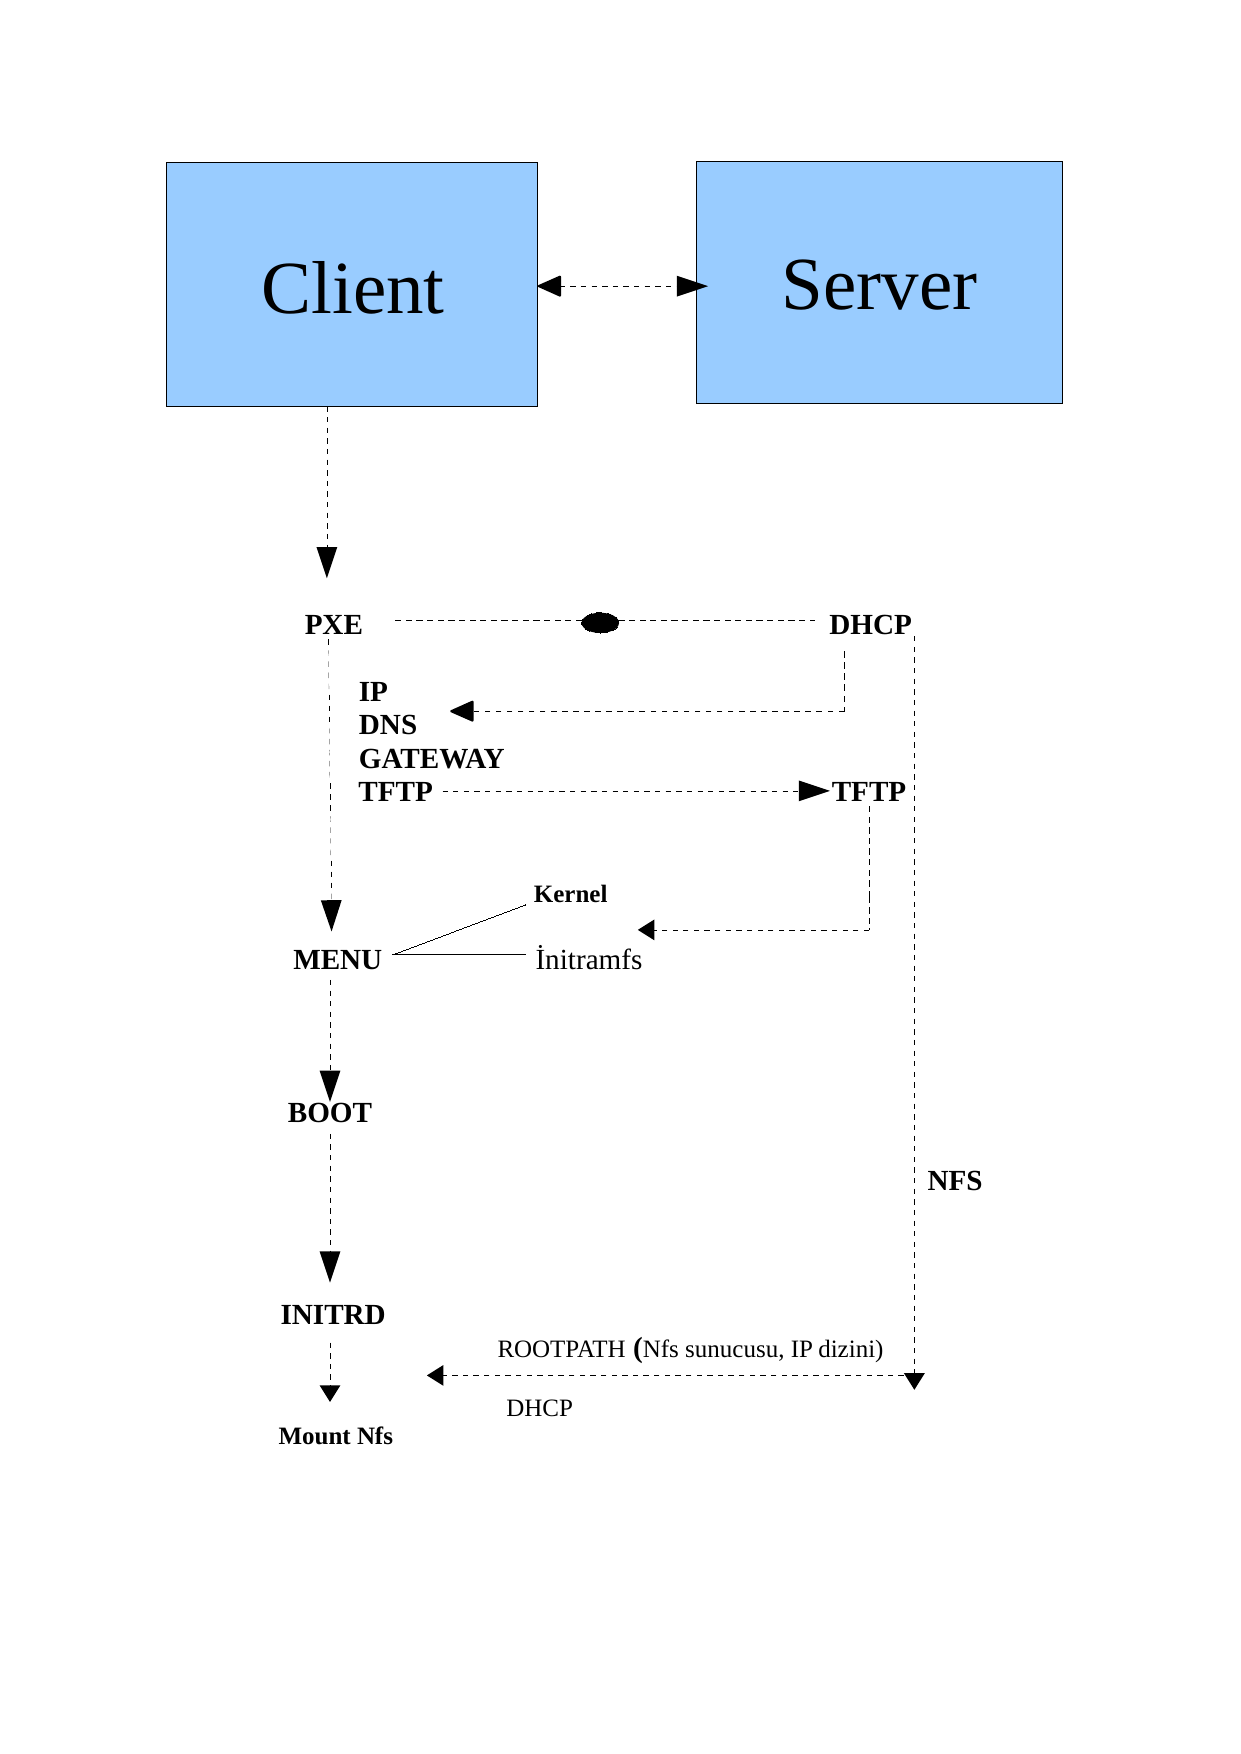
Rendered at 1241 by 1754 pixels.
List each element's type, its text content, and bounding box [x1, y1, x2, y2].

text BOOT [118, 1096, 1122, 1129]
text DHCP [118, 1393, 1122, 1421]
text DNS [118, 707, 1122, 741]
text Kernel [118, 875, 1122, 909]
text NFS [118, 1163, 1122, 1196]
text PXE DHCP [118, 607, 1122, 640]
text TFTP TFTP [118, 774, 1122, 808]
text GATEWAY [118, 741, 1122, 774]
text MENU İnitramfs [118, 942, 1122, 976]
text INITRD [118, 1297, 1122, 1330]
text Mount Nfs [118, 1421, 1122, 1450]
text ROOTPATH (Nfs sunucusu, IP dizini) [118, 1330, 1122, 1364]
text IP [118, 674, 1122, 707]
